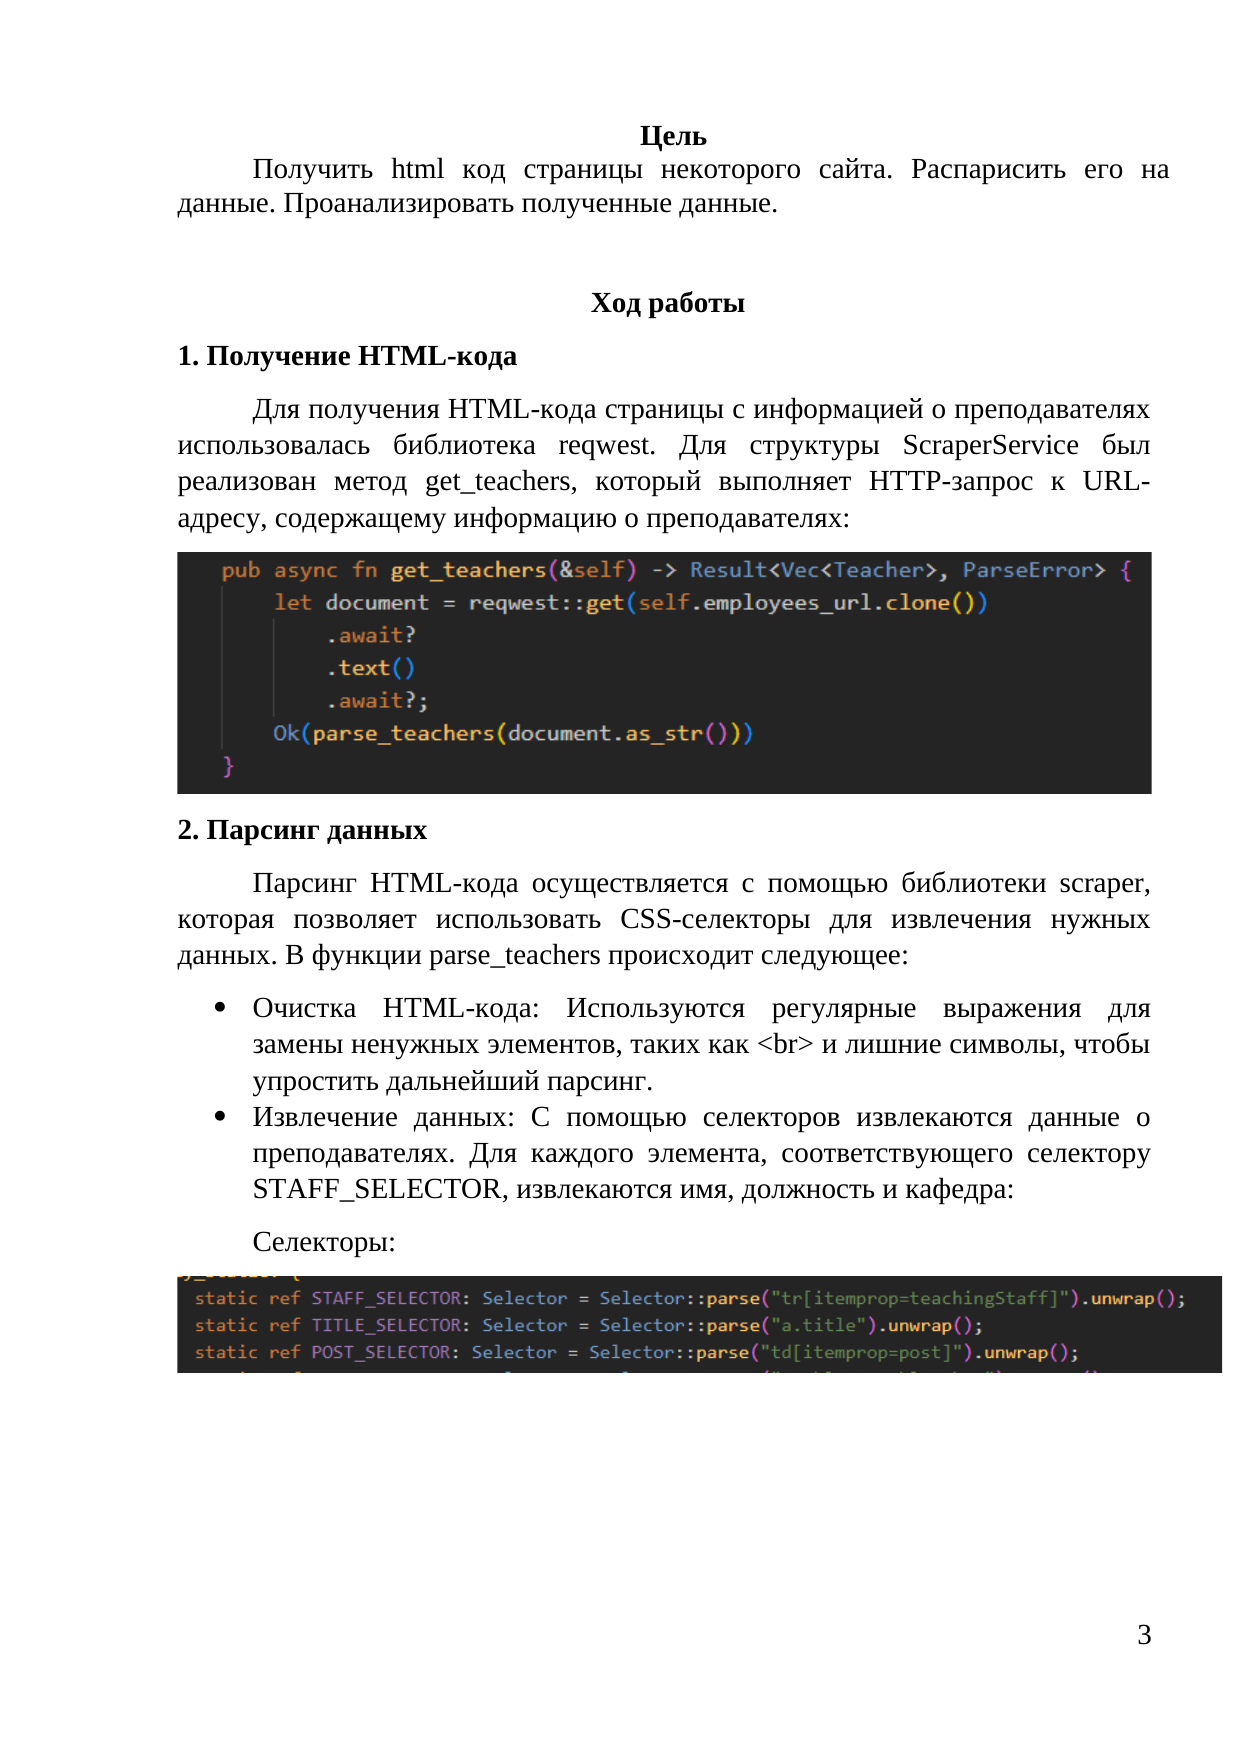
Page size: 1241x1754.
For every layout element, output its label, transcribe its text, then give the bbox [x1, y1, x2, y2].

text 2. Парсинг данных [177, 812, 1152, 846]
text 1. Получение HTML-кода [177, 338, 1152, 372]
list Извлечение данных: С помощью селекторов извлекаются данные о преподавателях. Для каждого элемента, соответствующего селектору STAFF_SELECTOR, извлекаются имя, должность и кафедра: [215, 1099, 1152, 1205]
text Парсинг HTML-кода осуществляется с помощью библиотеки scraper, которая позволяет использовать CSS-селекторы для извлечения нужных данных. В функции parse_teachers происходит следующее: [177, 865, 1152, 971]
text Ход работы [177, 286, 1152, 319]
list Очистка HTML-кода: Используются регулярные выражения для замены ненужных элементов, таких как <br> и лишние символы, чтобы упростить дальнейший парсинг. [215, 990, 1152, 1096]
picture [177, 1276, 1223, 1373]
text Для получения HTML-кода страницы с информацией о преподавателях использовалась библиотека reqwest. Для структуры ScraperService был реализован метод get_teachers, который выполняет HTTP-запрос к URL-адресу, содержащему информацию о преподавателях: [177, 391, 1152, 533]
text Цель [177, 118, 1169, 152]
text Получить html код страницы некоторого сайта. Распарисить его на данные. Проанализировать полученные данные. [177, 152, 1170, 219]
text Селекторы: [177, 1224, 1152, 1258]
picture [177, 552, 1152, 794]
